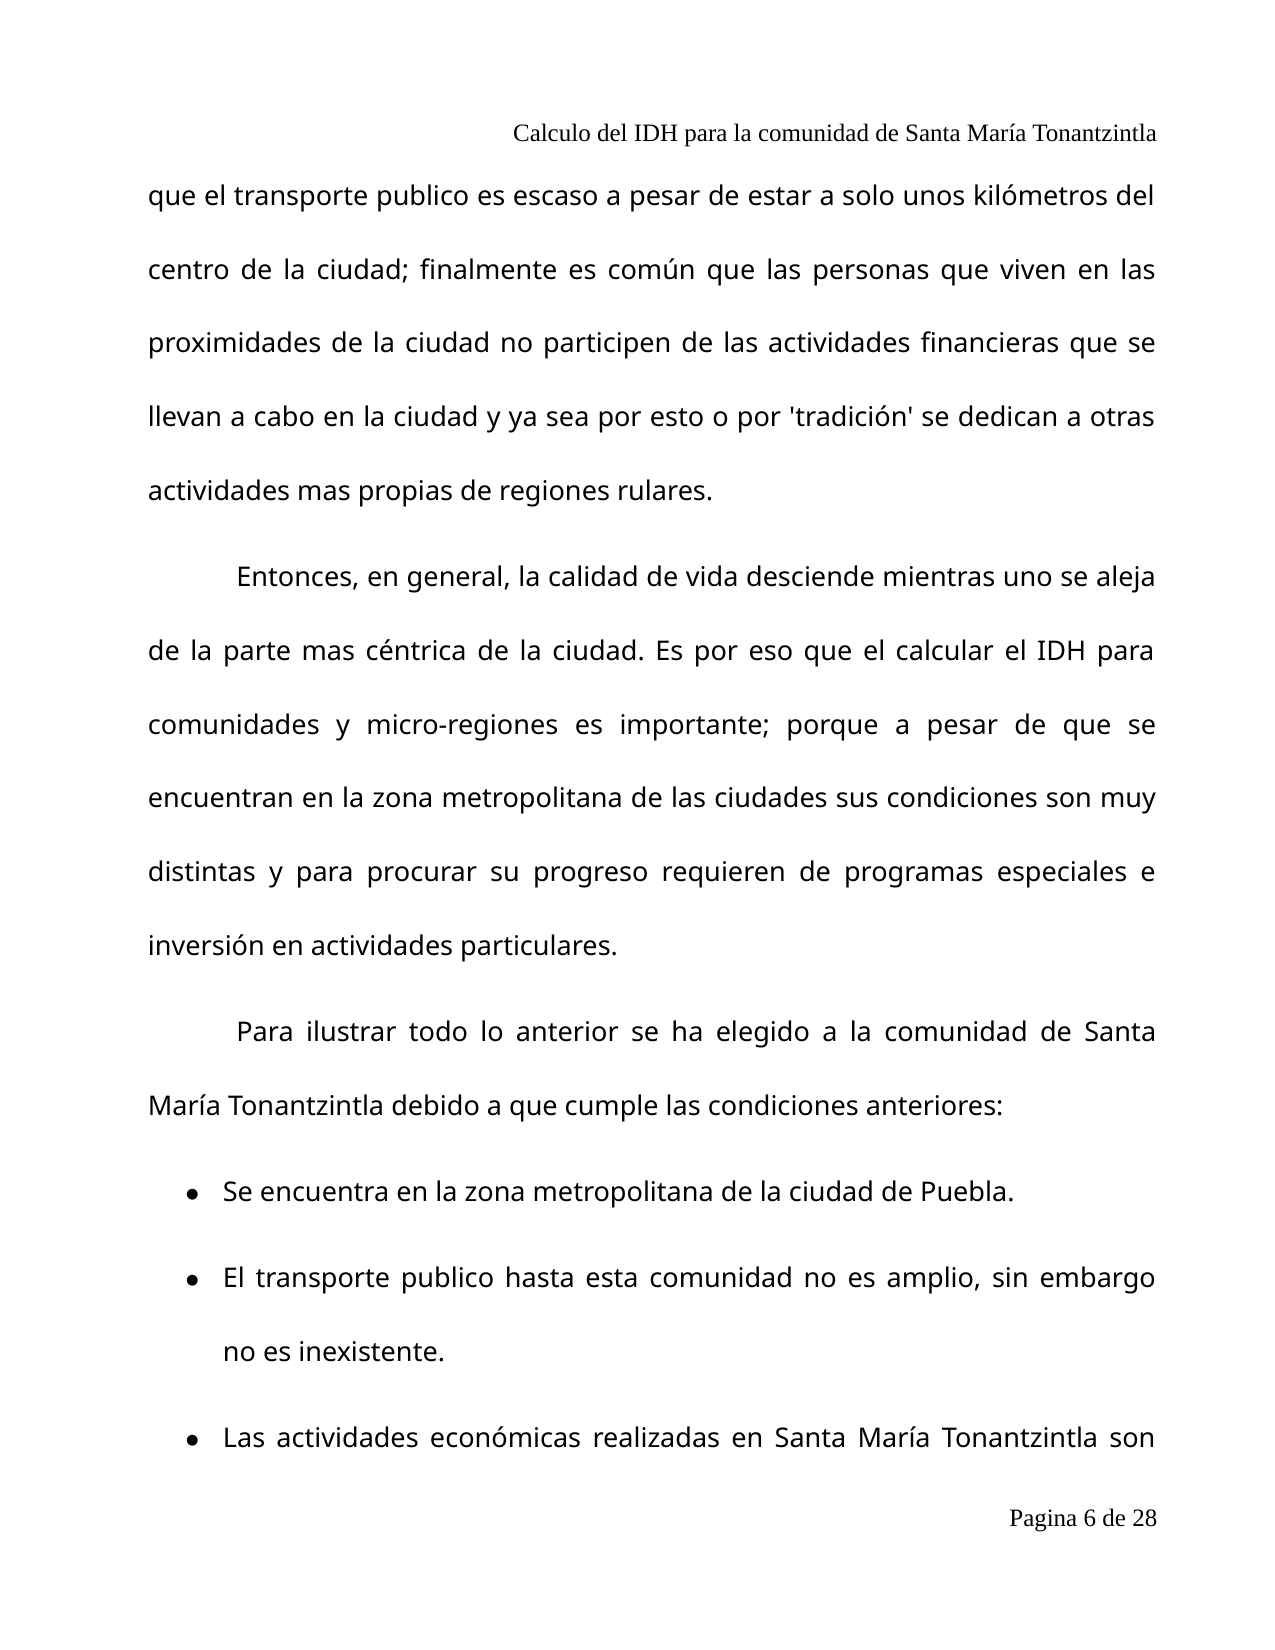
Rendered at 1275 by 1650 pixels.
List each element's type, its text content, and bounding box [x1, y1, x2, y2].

list Las actividades económicas realizadas en Santa María Tonantzintla son [185, 1419, 1157, 1456]
text que el transporte publico es escaso a pesar de estar a solo unos kilómetros del centro de la ciudad; finalmente es común que las personas que viven en las proximidades de la ciudad no participen de las actividades financieras que se llevan a cabo en la ciudad y ya sea por esto o por 'tradición' se dedican a otras actividades mas propias de regiones rulares. [148, 176, 1157, 508]
list El transporte publico hasta esta comunidad no es amplio, sin embargo no es inexistente. [185, 1259, 1157, 1369]
text Entonces, en general, la calidad de vida desciende mientras uno se aleja de la parte mas céntrica de la ciudad. Es por eso que el calcular el IDH para comunidades y micro-regiones es importante; porque a pesar de que se encuentran en la zona metropolitana de las ciudades sus condiciones son muy distintas y para procurar su progreso requieren de programas especiales e inversión en actividades particulares. [148, 558, 1157, 963]
list Se encuentra en la zona metropolitana de la ciudad de Puebla. [185, 1173, 1157, 1209]
text Para ilustrar todo lo anterior se ha elegido a la comunidad de Santa María Tonantzintla debido a que cumple las condiciones anteriores: [148, 1013, 1157, 1123]
